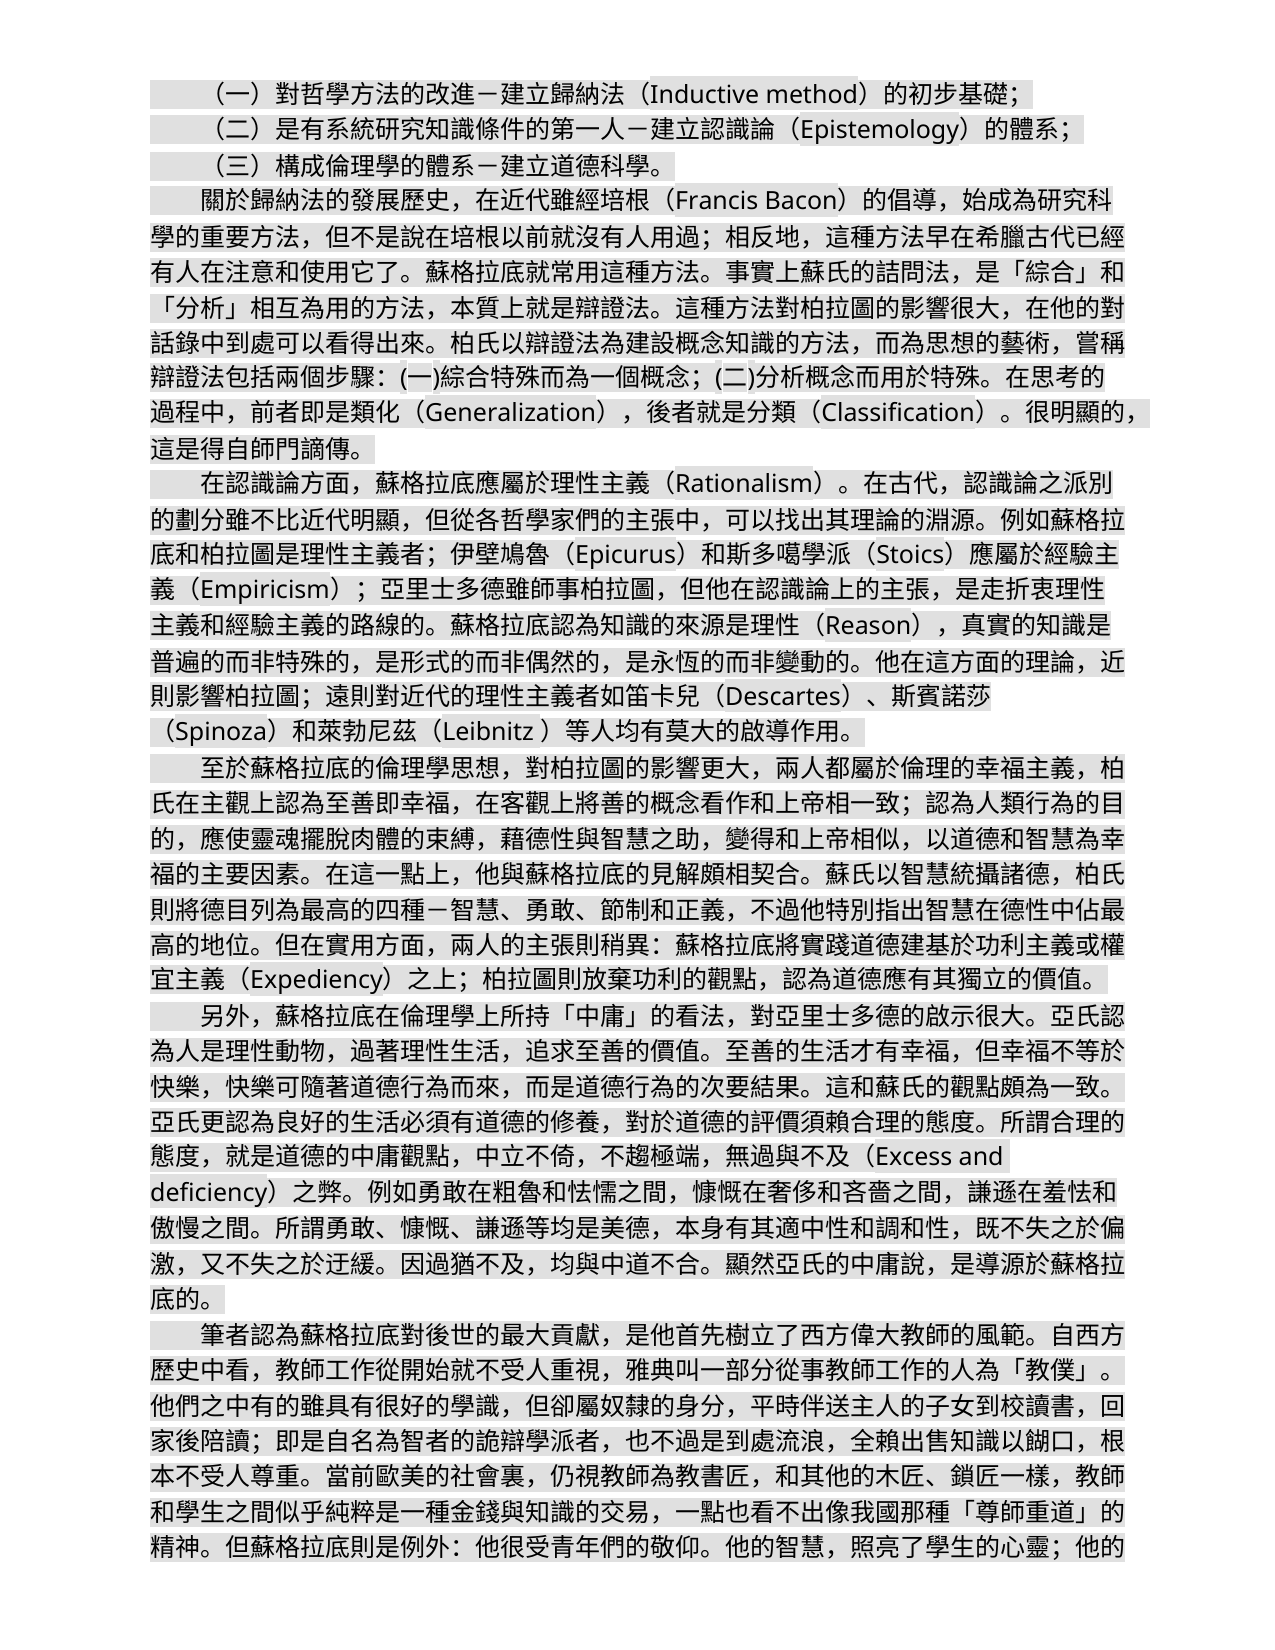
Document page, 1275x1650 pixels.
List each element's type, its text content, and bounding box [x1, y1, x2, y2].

text 蘇格拉底為古代希臘思想界開創了一個新紀元，如果沒有蘇格拉底的出現，柏拉圖和亞里士多德之相繼成為希臘偉大的哲學家，實在大成問題。他三人在哲學上的成就，造成希臘文化的黃金時期。此時的希臘，和中國的春秋戰國時代很相似。在我國先秦時代，諸子百家相繼出現，也構成了我國古代哲學的黃金時代。在其中儒家的思想是主流，由於儒家孔、孟、荀的繼起，奠定了儒家在中國數千年永傳不墜的學術基礎。 蘇格拉底的思想，對當時混亂的雅典思想界，有振聾發瞶的作用；蘇格拉底的人格，對於一般趨炎附勢的雅典公民，也有使「貪夫廉」「懦夫立」的啟示作用。 在哲學方面，他對於柏拉圖和亞里士多德的思想體系影響至鉅。他對後世的貢獻大致有三： （一）對哲學方法的改進－建立歸納法（Inductive method）的初步基礎； （二）是有系統研究知識條件的第一人－建立認識論（Epistemology）的體系； （三）構成倫理學的體系－建立道德科學。 關於歸納法的發展歷史，在近代雖經培根（Francis Bacon）的倡導，始成為研究科學的重要方法，但不是說在培根以前就沒有人用過；相反地，這種方法早在希臘古代已經有人在注意和使用它了。蘇格拉底就常用這種方法。事實上蘇氏的詰問法，是「綜合」和「分析」相互為用的方法，本質上就是辯證法。這種方法對柏拉圖的影響很大，在他的對話錄中到處可以看得出來。柏氏以辯證法為建設概念知識的方法，而為思想的藝術，嘗稱辯證法包括兩個步驟：(一)綜合特殊而為一個概念；(二)分析概念而用於特殊。在思考的過程中，前者即是類化（Generalization），後者就是分類（Classification）。很明顯的，這是得自師門謫傳。 在認識論方面，蘇格拉底應屬於理性主義（Rationalism）。在古代，認識論之派別的劃分雖不比近代明顯，但從各哲學家們的主張中，可以找出其理論的淵源。例如蘇格拉底和柏拉圖是理性主義者；伊壁鳩魯（Epicurus）和斯多噶學派（Stoics）應屬於經驗主義（Empiricism）；亞里士多德雖師事柏拉圖，但他在認識論上的主張，是走折衷理性主義和經驗主義的路線的。蘇格拉底認為知識的來源是理性（Reason），真實的知識是普遍的而非特殊的，是形式的而非偶然的，是永恆的而非變動的。他在這方面的理論，近則影響柏拉圖；遠則對近代的理性主義者如笛卡兒（Descartes）、斯賓諾莎（Spinoza）和萊勃尼茲（Leibnitz ）等人均有莫大的啟導作用。 至於蘇格拉底的倫理學思想，對柏拉圖的影響更大，兩人都屬於倫理的幸福主義，柏氏在主觀上認為至善即幸福，在客觀上將善的概念看作和上帝相一致；認為人類行為的目的，應使靈魂擺脫肉體的束縛，藉德性與智慧之助，變得和上帝相似，以道德和智慧為幸福的主要因素。在這一點上，他與蘇格拉底的見解頗相契合。蘇氏以智慧統攝諸德，柏氏則將德目列為最高的四種－智慧、勇敢、節制和正義，不過他特別指出智慧在德性中佔最高的地位。但在實用方面，兩人的主張則稍異：蘇格拉底將實踐道德建基於功利主義或權宜主義（Expediency）之上；柏拉圖則放棄功利的觀點，認為道德應有其獨立的價值。 另外，蘇格拉底在倫理學上所持「中庸」的看法，對亞里士多德的啟示很大。亞氏認為人是理性動物，過著理性生活，追求至善的價值。至善的生活才有幸福，但幸福不等於快樂，快樂可隨著道德行為而來，而是道德行為的次要結果。這和蘇氏的觀點頗為一致。亞氏更認為良好的生活必須有道德的修養，對於道德的評價須賴合理的態度。所謂合理的態度，就是道德的中庸觀點，中立不倚，不趨極端，無過與不及（Excess and deficiency）之弊。例如勇敢在粗魯和怯懦之間，慷慨在奢侈和吝嗇之間，謙遜在羞怯和傲慢之間。所謂勇敢、慷慨、謙遜等均是美德，本身有其適中性和調和性，既不失之於偏激，又不失之於迂緩。因過猶不及，均與中道不合。顯然亞氏的中庸說，是導源於蘇格拉底的。 筆者認為蘇格拉底對後世的最大貢獻，是他首先樹立了西方偉大教師的風範。自西方歷史中看，教師工作從開始就不受人重視，雅典叫一部分從事教師工作的人為「教僕」。他們之中有的雖具有很好的學識，但卻屬奴隸的身分，平時伴送主人的子女到校讀書，回家後陪讀；即是自名為智者的詭辯學派者，也不過是到處流浪，全賴出售知識以餬口，根本不受人尊重。當前歐美的社會裏，仍視教師為教書匠，和其他的木匠、鎖匠一樣，教師和學生之間似乎純粹是一種金錢與知識的交易，一點也看不出像我國那種「尊師重道」的精神。但蘇格拉底則是例外：他很受青年們的敬仰。他的智慧，照亮了學生的心靈；他的勇敢殉道精神，為青年們樹立了守正不阿的楷模。 柏拉圖自二十歲起師事蘇氏，前後八年。蘇格拉底亡故時，柏氏才二十八歲，對於老師的死，由於愛莫能助，感到非常傷心。最後懷著一顆破碎的心，開始到各地遊歷。蘇氏的死，使他受刺激很大，因此他蔑視雅典的民主，憎恨無知的群眾，增強其對實現貴族政治的決心；他的名著「共和國」（Republic）的構想，可能在此時已開始在其心中孕育著了。柏氏因受蘇格拉底的陶冶，變成一個酷愛智慧的青年，他非常敬愛他的老師。他常說：「我感謝上帝賜我生命，成為希臘人而不是異邦人；賦我以自由民的身分而不是奴隸；使我生為男人而不是女人；但是我尤其要感謝上帝賜我生在蘇格拉底的時代。」柏氏這種尊師重道的熱誠，完全是受蘇格拉底的精神感召所致。因為蘇氏出身平民，生活刻苦，而且平易近人，熱情洋溢，加之幽默風趣，妙語如珠，故能使受教者如坐春風，自然潛移默化。 [150, 75, 1125, 1562]
